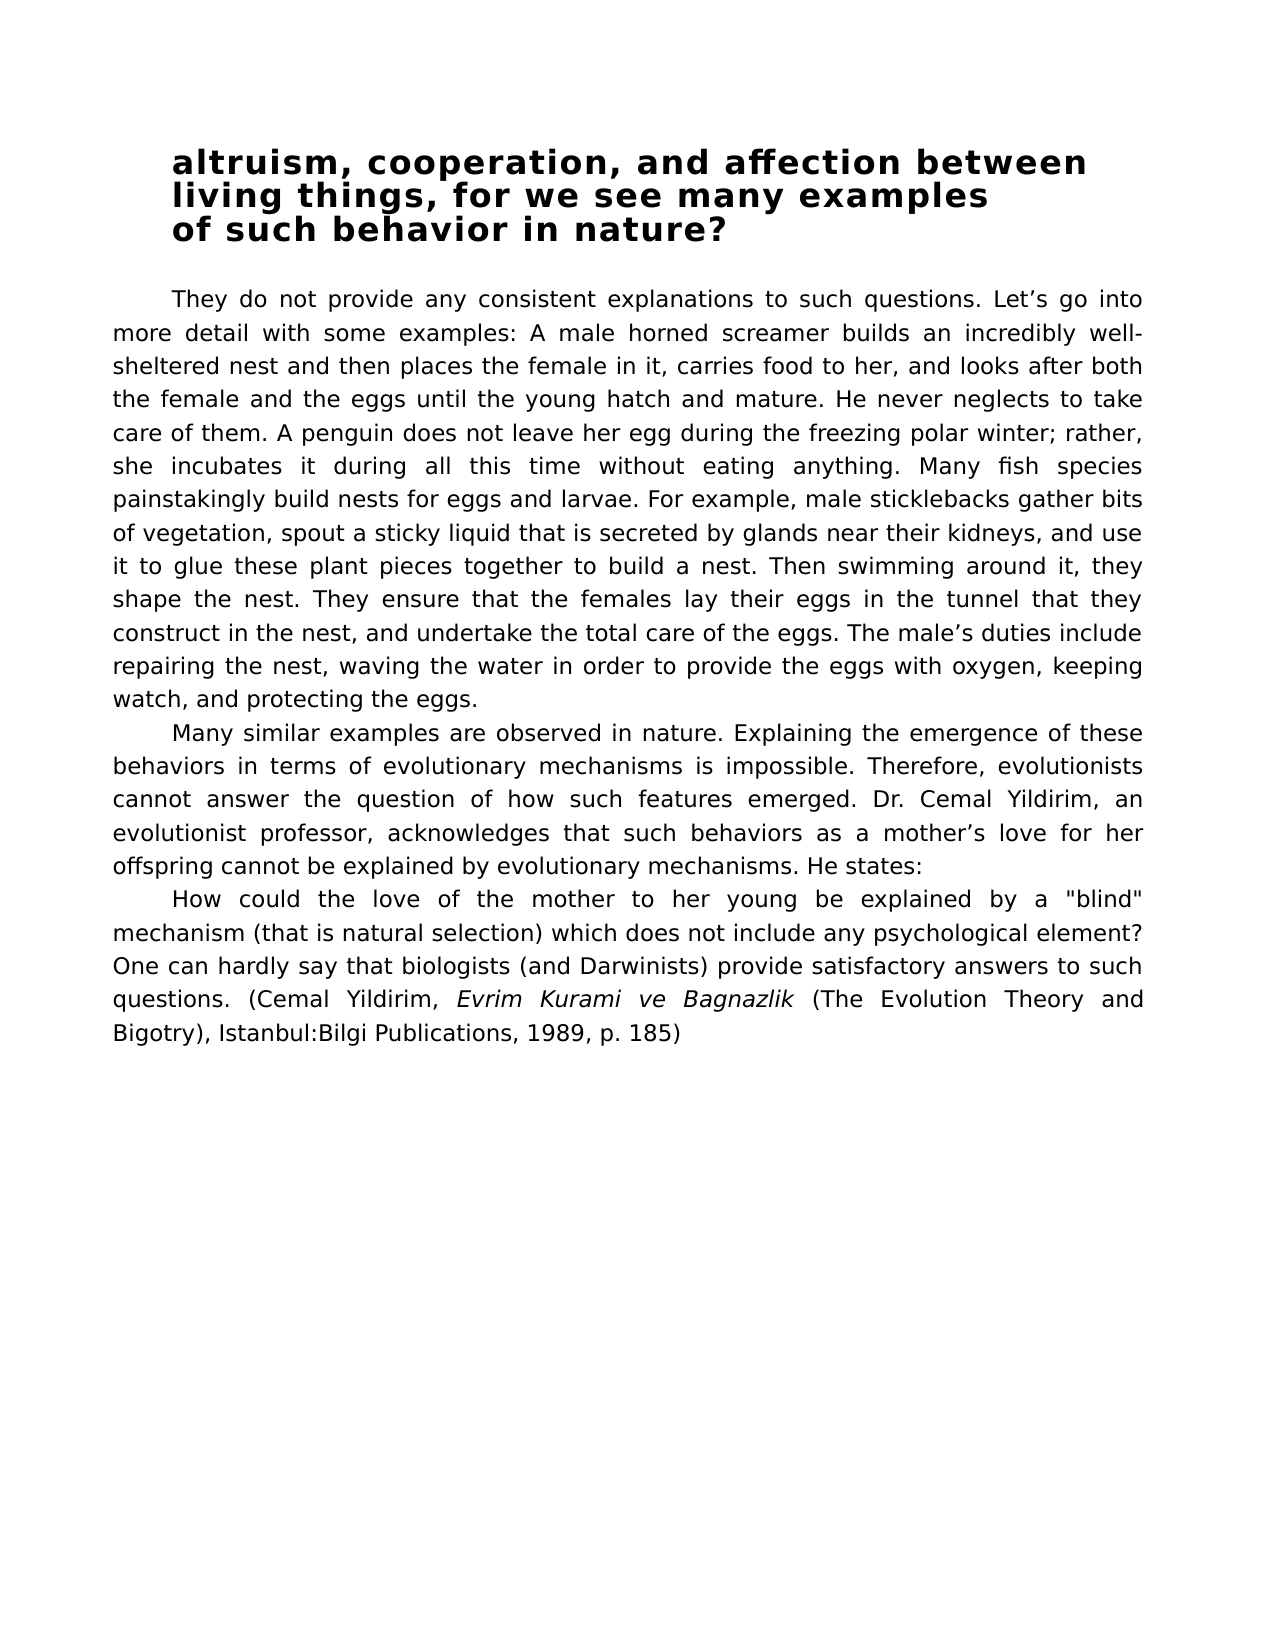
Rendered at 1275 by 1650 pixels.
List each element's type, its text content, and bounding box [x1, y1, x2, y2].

text of such behavior in nature? [112, 214, 1145, 248]
text living things, for we see many examples [112, 181, 1145, 214]
text Many similar examples are observed in nature. Explaining the emergence of these behaviors in terms of evolutionary mechanisms is impossible. Therefore, evolutionists cannot answer the question of how such features emerged. Dr. Cemal Yildirim, an evolutionist professor, acknowledges that such behaviors as a mother’s love for her offspring cannot be explained by evolutionary mechanisms. He states: [112, 714, 1145, 881]
text altruism, cooperation, and affection between [112, 148, 1145, 181]
text How could the love of the mother to her young be explained by a "blind" mechanism (that is natural selection) which does not include any psychological element? One can hardly say that biologists (and Darwinists) provide satisfactory answers to such questions. (Cemal Yildirim, Evrim Kurami ve Bagnazlik (The Evolution Theory and Bigotry), Istanbul:Bilgi Publications, 1989, p. 185) [112, 881, 1145, 1048]
text They do not provide any consistent explanations to such questions. Let’s go into more detail with some examples: A male horned screamer builds an incredibly well-sheltered nest and then places the female in it, carries food to her, and looks after both the female and the eggs until the young hatch and mature. He never neglects to take care of them. A penguin does not leave her egg during the freezing polar winter; rather, she incubates it during all this time without eating anything. Many fish species painstakingly build nests for eggs and larvae. For example, male sticklebacks gather bits of vegetation, spout a sticky liquid that is secreted by glands near their kidneys, and use it to glue these plant pieces together to build a nest. Then swimming around it, they shape the nest. They ensure that the females lay their eggs in the tunnel that they construct in the nest, and undertake the total care of the eggs. The male’s duties include repairing the nest, waving the water in order to provide the eggs with oxygen, keeping watch, and protecting the eggs. [112, 281, 1145, 714]
